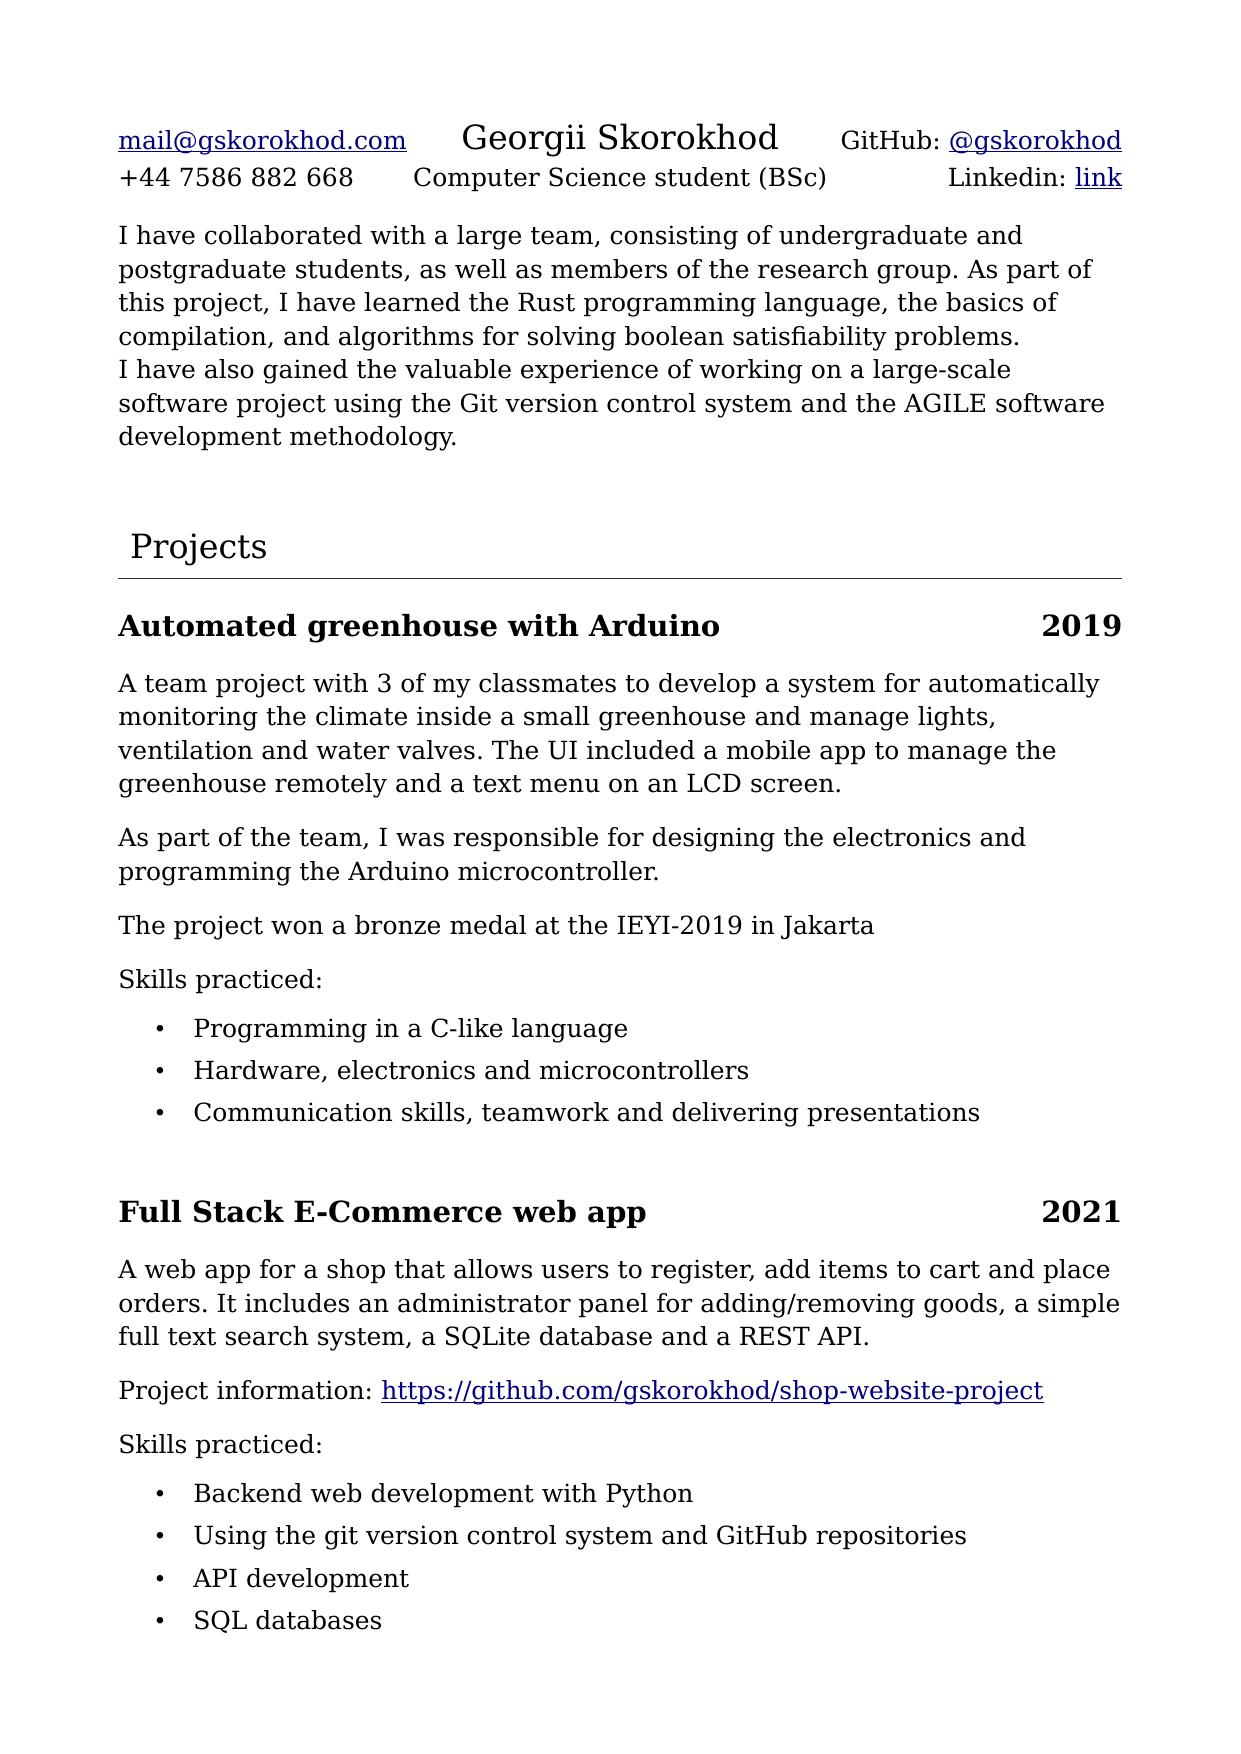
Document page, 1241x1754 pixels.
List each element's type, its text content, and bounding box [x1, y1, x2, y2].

list Communication skills, teamwork and delivering presentations [156, 1099, 1122, 1128]
text Skills practiced: [118, 966, 1122, 995]
text Projects [118, 477, 1122, 578]
text The project won a bronze medal at the IEYI-2019 in Jakarta [118, 911, 1122, 941]
list Using the git version control system and GitHub repositories [156, 1521, 1122, 1551]
text Full Stack E-Commerce web app 2021 [118, 1195, 1122, 1229]
text A team project with 3 of my classmates to develop a system for automatically monitoring the climate inside a small greenhouse and manage lights, ventilation and water valves. The UI included a mobile app to manage the greenhouse remotely and a text menu on an LCD screen. [118, 669, 1122, 799]
text As part of the team, I was responsible for designing the electronics and programming the Arduino microcontroller. [118, 824, 1122, 886]
text A web app for a shop that allows users to register, add items to cart and place orders. It includes an administrator panel for adding/removing goods, a simple full text search system, a SQLite database and a REST API. [118, 1255, 1122, 1351]
list API development [156, 1564, 1122, 1593]
list Programming in a C-like language [156, 1014, 1122, 1043]
text I have collaborated with a large team, consisting of undergraduate and postgraduate students, as well as members of the research group. As part of this project, I have learned the Rust programming language, the basics of compilation, and algorithms for solving boolean satisfiability problems. I have also gained the valuable experience of working on a large-scale software project using the Git version control system and the AGILE software development methodology. [118, 221, 1122, 452]
list Backend web development with Python [156, 1479, 1122, 1508]
list Hardware, electronics and microcontrollers [156, 1056, 1122, 1085]
list SQL databases [156, 1606, 1122, 1635]
text Project information: https://github.com/gskorokhod/shop-website-project [118, 1376, 1122, 1406]
text Automated greenhouse with Arduino 2019 [118, 609, 1122, 643]
text Skills practiced: [118, 1431, 1122, 1460]
